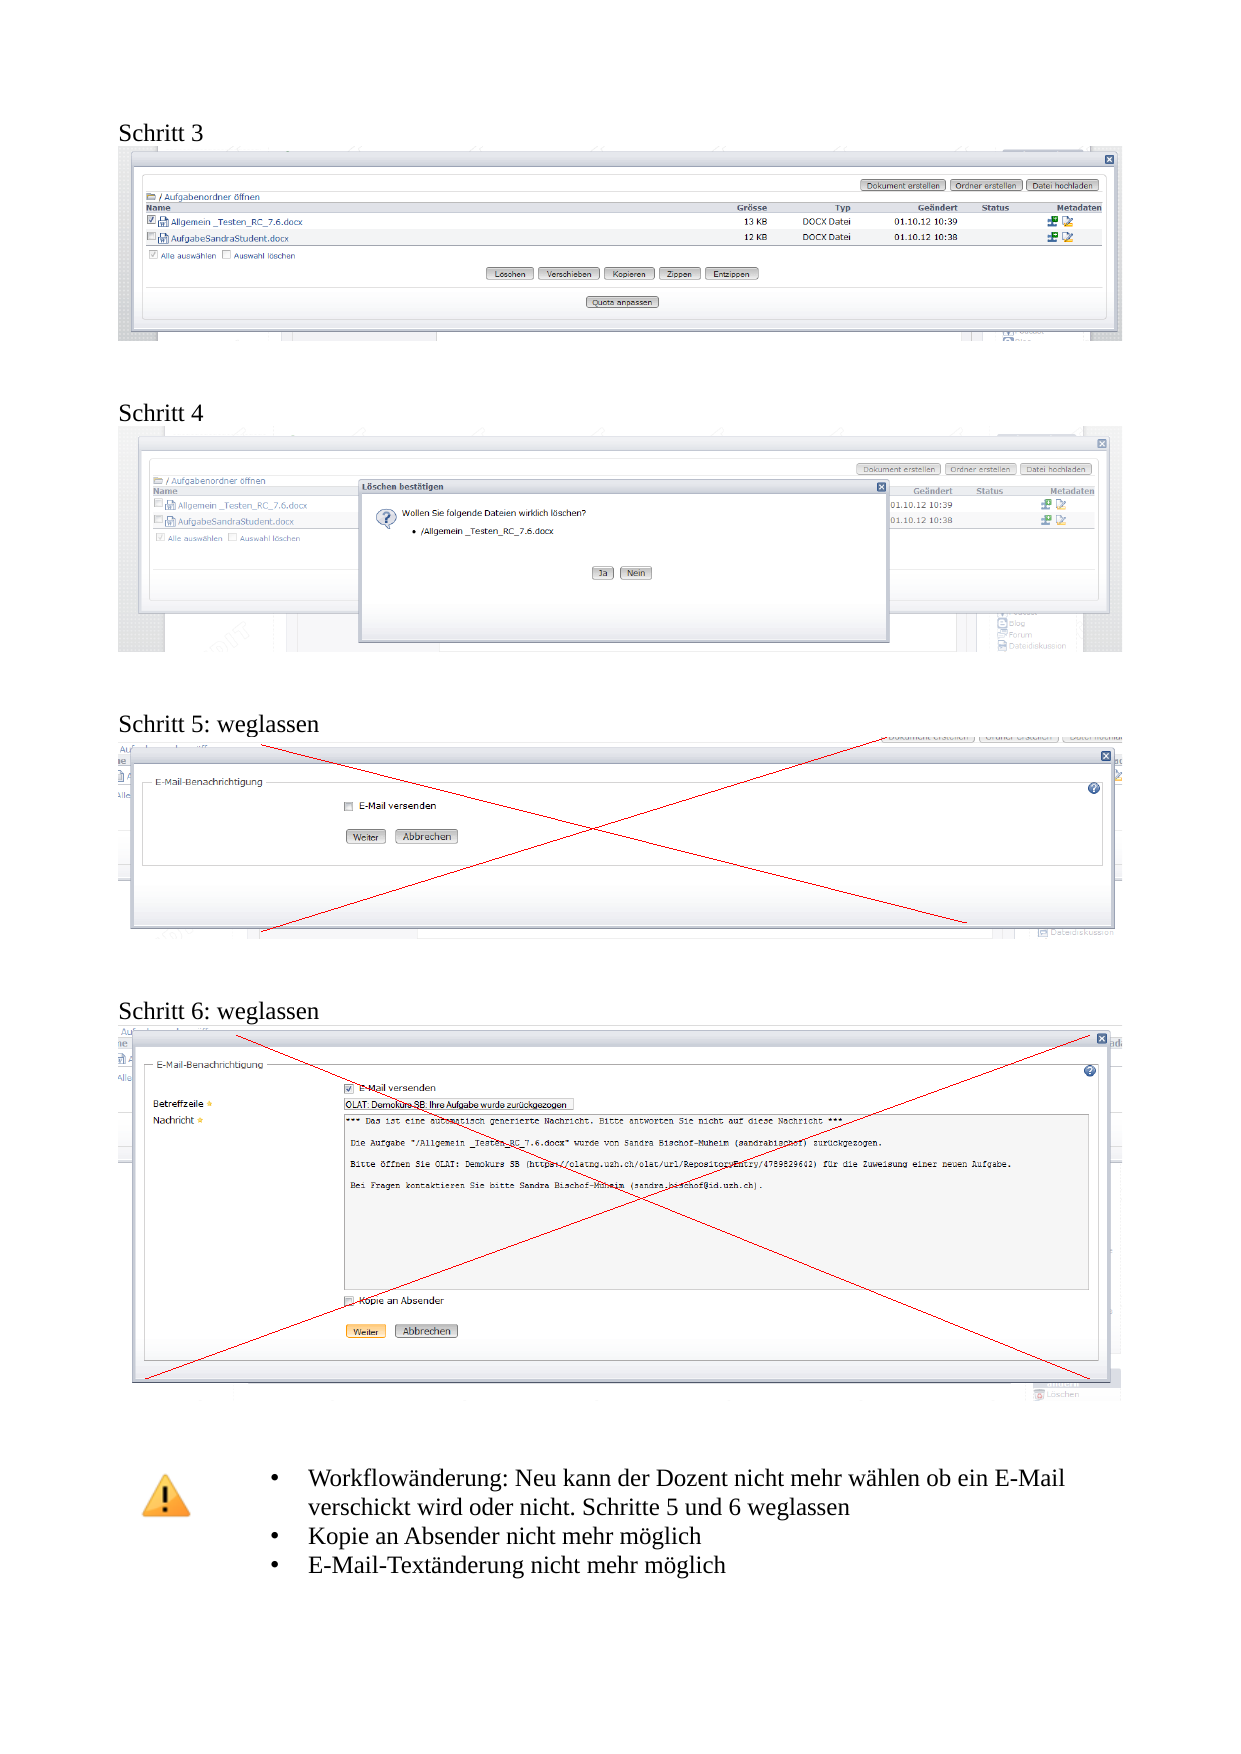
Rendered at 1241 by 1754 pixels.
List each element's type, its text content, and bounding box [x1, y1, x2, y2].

text Schritt 6: weglassen [118, 996, 1122, 1025]
picture [118, 1025, 1123, 1401]
picture [135, 1468, 195, 1525]
text Schritt 5: weglassen [118, 709, 1122, 737]
table_header [118, 1525, 227, 1584]
picture [118, 426, 1123, 652]
picture [118, 146, 1123, 341]
table_header Workflowänderung: Neu kann der Dozent nicht mehr wählen ob ein E-Mail verschickt wird oder nicht. Schritte 5 und 6 weglassen Kopie an Absender nicht mehr möglich E-Mail-Textänderung nicht mehr möglich [227, 1458, 1122, 1584]
table_header [195, 1469, 227, 1524]
table_header [118, 1469, 135, 1524]
text Schritt 3 [118, 118, 1122, 146]
picture [118, 737, 1123, 939]
text Schritt 4 [118, 398, 1122, 426]
table_header [118, 1458, 227, 1468]
